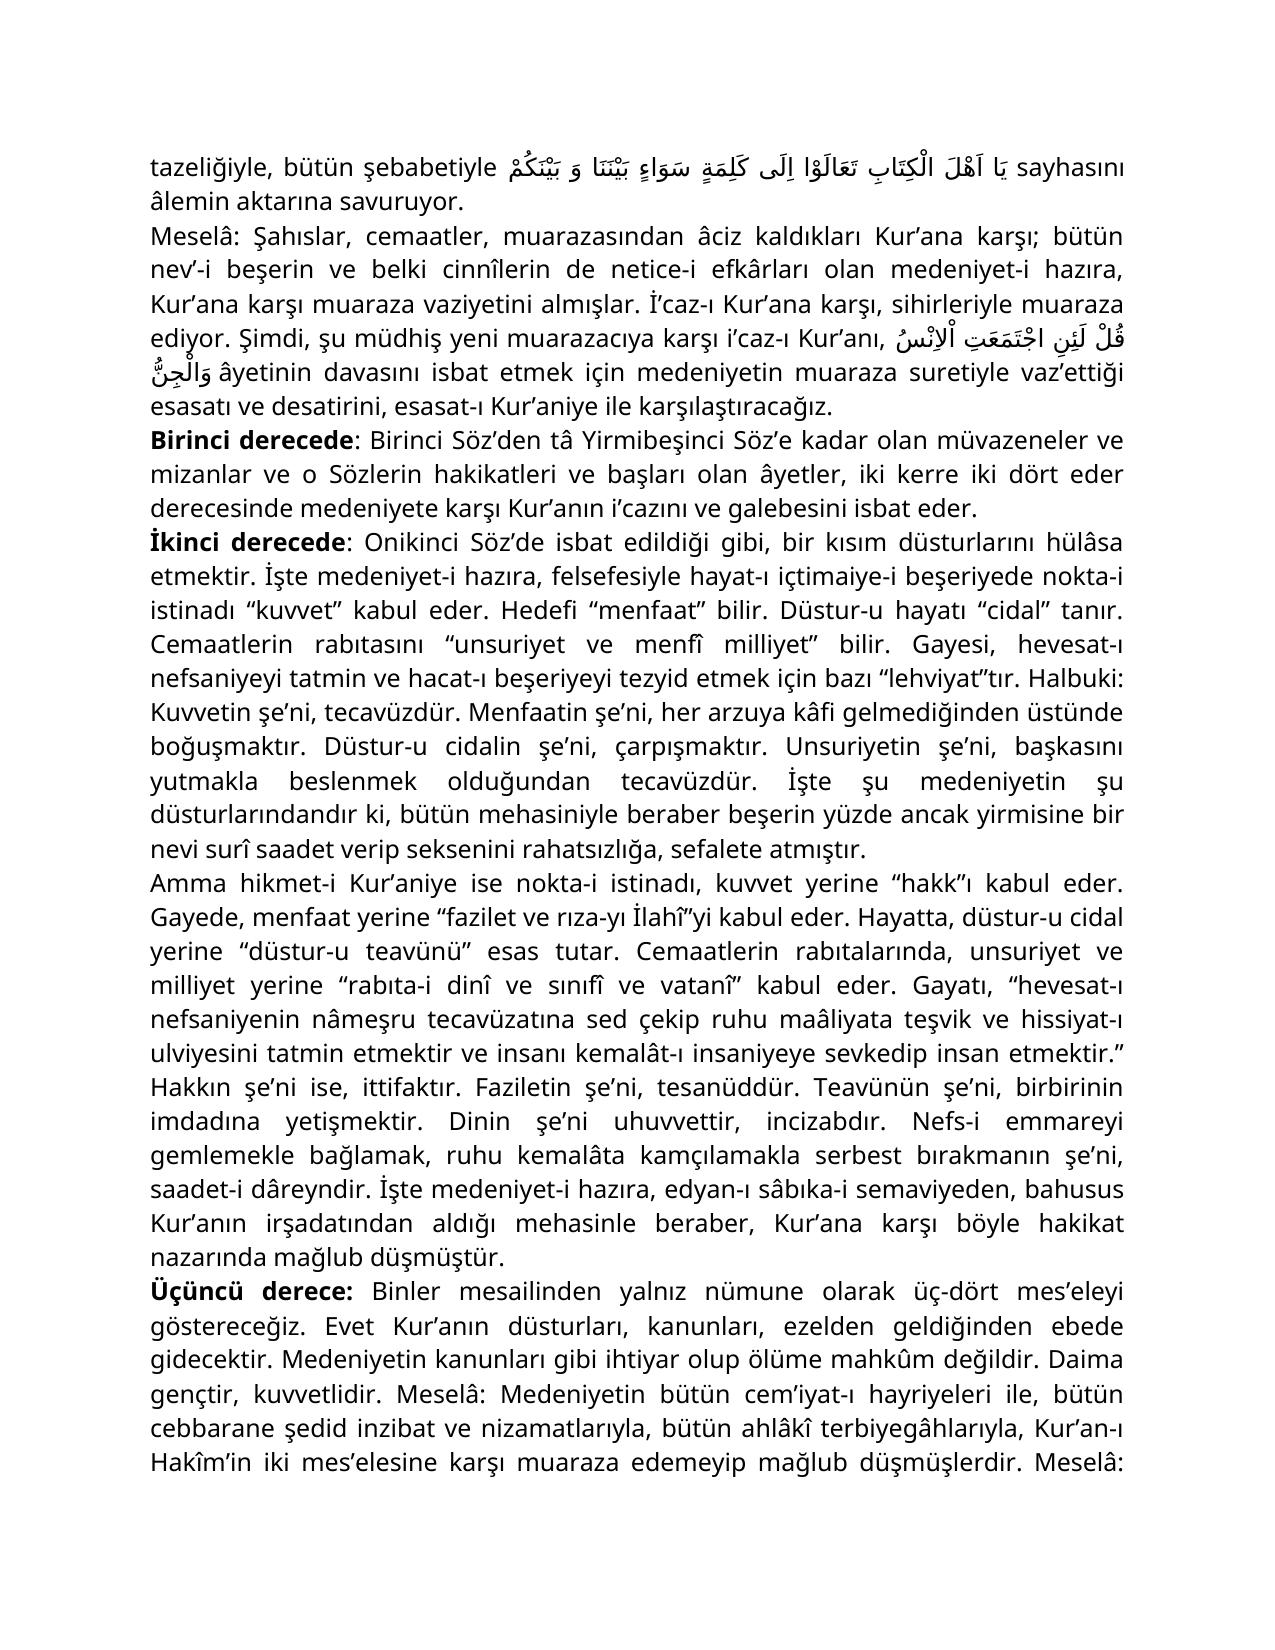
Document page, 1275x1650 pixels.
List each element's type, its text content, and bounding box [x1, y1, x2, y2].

text Amma hikmet-i Kur’aniye ise nokta-i istinadı, kuvvet yerine “hakk”ı kabul eder. Gayede, menfaat yerine “fazilet ve rıza-yı İlahî”yi kabul eder. Hayatta, düstur-u cidal yerine “düstur-u teavünü” esas tutar. Cemaatlerin rabıtalarında, unsuriyet ve milliyet yerine “rabıta-i dinî ve sınıfî ve vatanî” kabul eder. Gayatı, “hevesat-ı nefsaniyenin nâmeşru tecavüzatına sed çekip ruhu maâliyata teşvik ve hissiyat-ı ulviyesini tatmin etmektir ve insanı kemalât-ı insaniyeye sevkedip insan etmektir.” Hakkın şe’ni ise, ittifaktır. Faziletin şe’ni, tesanüddür. Teavünün şe’ni, birbirinin imdadına yetişmektir. Dinin şe’ni uhuvvettir, incizabdır. Nefs-i emmareyi gemlemekle bağlamak, ruhu kemalâta kamçılamakla serbest bırakmanın şe’ni, saadet-i dâreyndir. İşte medeniyet-i hazıra, edyan-ı sâbıka-i semaviyeden, bahusus Kur’anın irşadatından aldığı mehasinle beraber, Kur’ana karşı böyle hakikat nazarında mağlub düşmüştür. [150, 865, 1125, 1274]
text İkinci derecede: Onikinci Söz’de isbat edildiği gibi, bir kısım düsturlarını hülâsa etmektir. İşte medeniyet-i hazıra, felsefesiyle hayat-ı içtimaiye-i beşeriyede nokta-i istinadı “kuvvet” kabul eder. Hedefi “menfaat” bilir. Düstur-u hayatı “cidal” tanır. Cemaatlerin rabıtasını “unsuriyet ve menfî milliyet” bilir. Gayesi, hevesat-ı nefsaniyeyi tatmin ve hacat-ı beşeriyeyi tezyid etmek için bazı “lehviyat”tır. Halbuki: Kuvvetin şe’ni, tecavüzdür. Menfaatin şe’ni, her arzuya kâfi gelmediğinden üstünde boğuşmaktır. Düstur-u cidalin şe’ni, çarpışmaktır. Unsuriyetin şe’ni, başkasını yutmakla beslenmek olduğundan tecavüzdür. İşte şu medeniyetin şu düsturlarındandır ki, bütün mehasiniyle beraber beşerin yüzde ancak yirmisine bir nevi surî saadet verip seksenini rahatsızlığa, sefalete atmıştır. [150, 525, 1125, 865]
text İkinci Cilve: Kur’anın şebabetidir. Her asırda taze nâzil oluyor gibi tazeliğini, gençliğini muhafaza ediyor. Evet Kur’an, bir hutbe-i ezeliye olarak umum asırlardaki umum tabakat-ı beşeriyeye birden hitab ettiği için öyle daimî bir şebabeti bulunmak lâzımdır. Hem de, öyle görülmüş ve görünüyor. Hattâ efkârca muhtelif ve istidadça mütebayin asırlardan her asra göre güya o asra mahsus gibi bakar, baktırır ve ders verir. Beşerin âsâr ve kanunları, beşer gibi ihtiyar oluyor, değişiyor, tebdil ediliyor. Fakat Kur’anın hükümleri ve kanunları, o kadar sabit ve rasihtir ki, asırlar geçtikçe daha ziyade kuvvetini gösteriyor. Evet, en ziyade kendine güvenen ve Kur’anın sözlerine karşı kulağını kapayan şu asr-ı hazır ve şu asrın ehl-i kitab insanları Kur’anın يَا اَهْلَ الْكِتَابِ يَا اَهْلَ الْكِتَابِ hitab-ı mürşidanesine o kadar muhtaçtır ki, güya o hitab doğrudan doğruya şu asra müteveccihtir ve يَا اَهْلَ الْكِتَابِ lafzı يَا اَهْلَ الْمَكْتَبِ manasını dahi tazammun eder. Bütün şiddetiyle, bütün tazeliğiyle, bütün şebabetiyle يَا اَهْلَ الْكِتَابِ تَعَالَوْا اِلَى كَلِمَةٍ سَوَاءٍ بَيْنَنَا وَ بَيْنَكُمْ sayhasını âlemin aktarına savuruyor. [150, 150, 1125, 218]
text Üçüncü derece: Binler mesailinden yalnız nümune olarak üç-dört mes’eleyi göstereceğiz. Evet Kur’anın düsturları, kanunları, ezelden geldiğinden ebede gidecektir. Medeniyetin kanunları gibi ihtiyar olup ölüme mahkûm değildir. Daima gençtir, kuvvetlidir. Meselâ: Medeniyetin bütün cem’iyat-ı hayriyeleri ile, bütün cebbarane şedid inzibat ve nizamatlarıyla, bütün ahlâkî terbiyegâhlarıyla, Kur’an-ı Hakîm’in iki mes’elesine karşı muaraza edemeyip mağlub düşmüşlerdir. Meselâ: وَاَقِيمُوا الصَّلَوةَ وَآتُوا الزَّكَوةَ ❊ وَاَحَلَّ اللّهُ الْبَيْعَ وَحَرَّمَ الرِّبَوا Kur’anın bu galebe-i i’cazkâranesini bir mukaddeme ile beyan edeceğiz. Şöyle ki: [150, 1274, 1125, 1478]
text Birinci derecede: Birinci Söz’den tâ Yirmibeşinci Söz’e kadar olan müvazeneler ve mizanlar ve o Sözlerin hakikatleri ve başları olan âyetler, iki kerre iki dört eder derecesinde medeniyete karşı Kur’anın i’cazını ve galebesini isbat eder. [150, 422, 1125, 525]
text Meselâ: Şahıslar, cemaatler, muarazasından âciz kaldıkları Kur’ana karşı; bütün nev’-i beşerin ve belki cinnîlerin de netice-i efkârları olan medeniyet-i hazıra, Kur’ana karşı muaraza vaziyetini almışlar. İ’caz-ı Kur’ana karşı, sihirleriyle muaraza ediyor. Şimdi, şu müdhiş yeni muarazacıya karşı i’caz-ı Kur’anı, قُلْ لَئِنِ اجْتَمَعَتِ اْلاِنْسُ وَالْجِنُّ âyetinin davasını isbat etmek için medeniyetin muaraza suretiyle vaz’ettiği esasatı ve desatirini, esasat-ı Kur’aniye ile karşılaştıracağız. [150, 218, 1125, 422]
